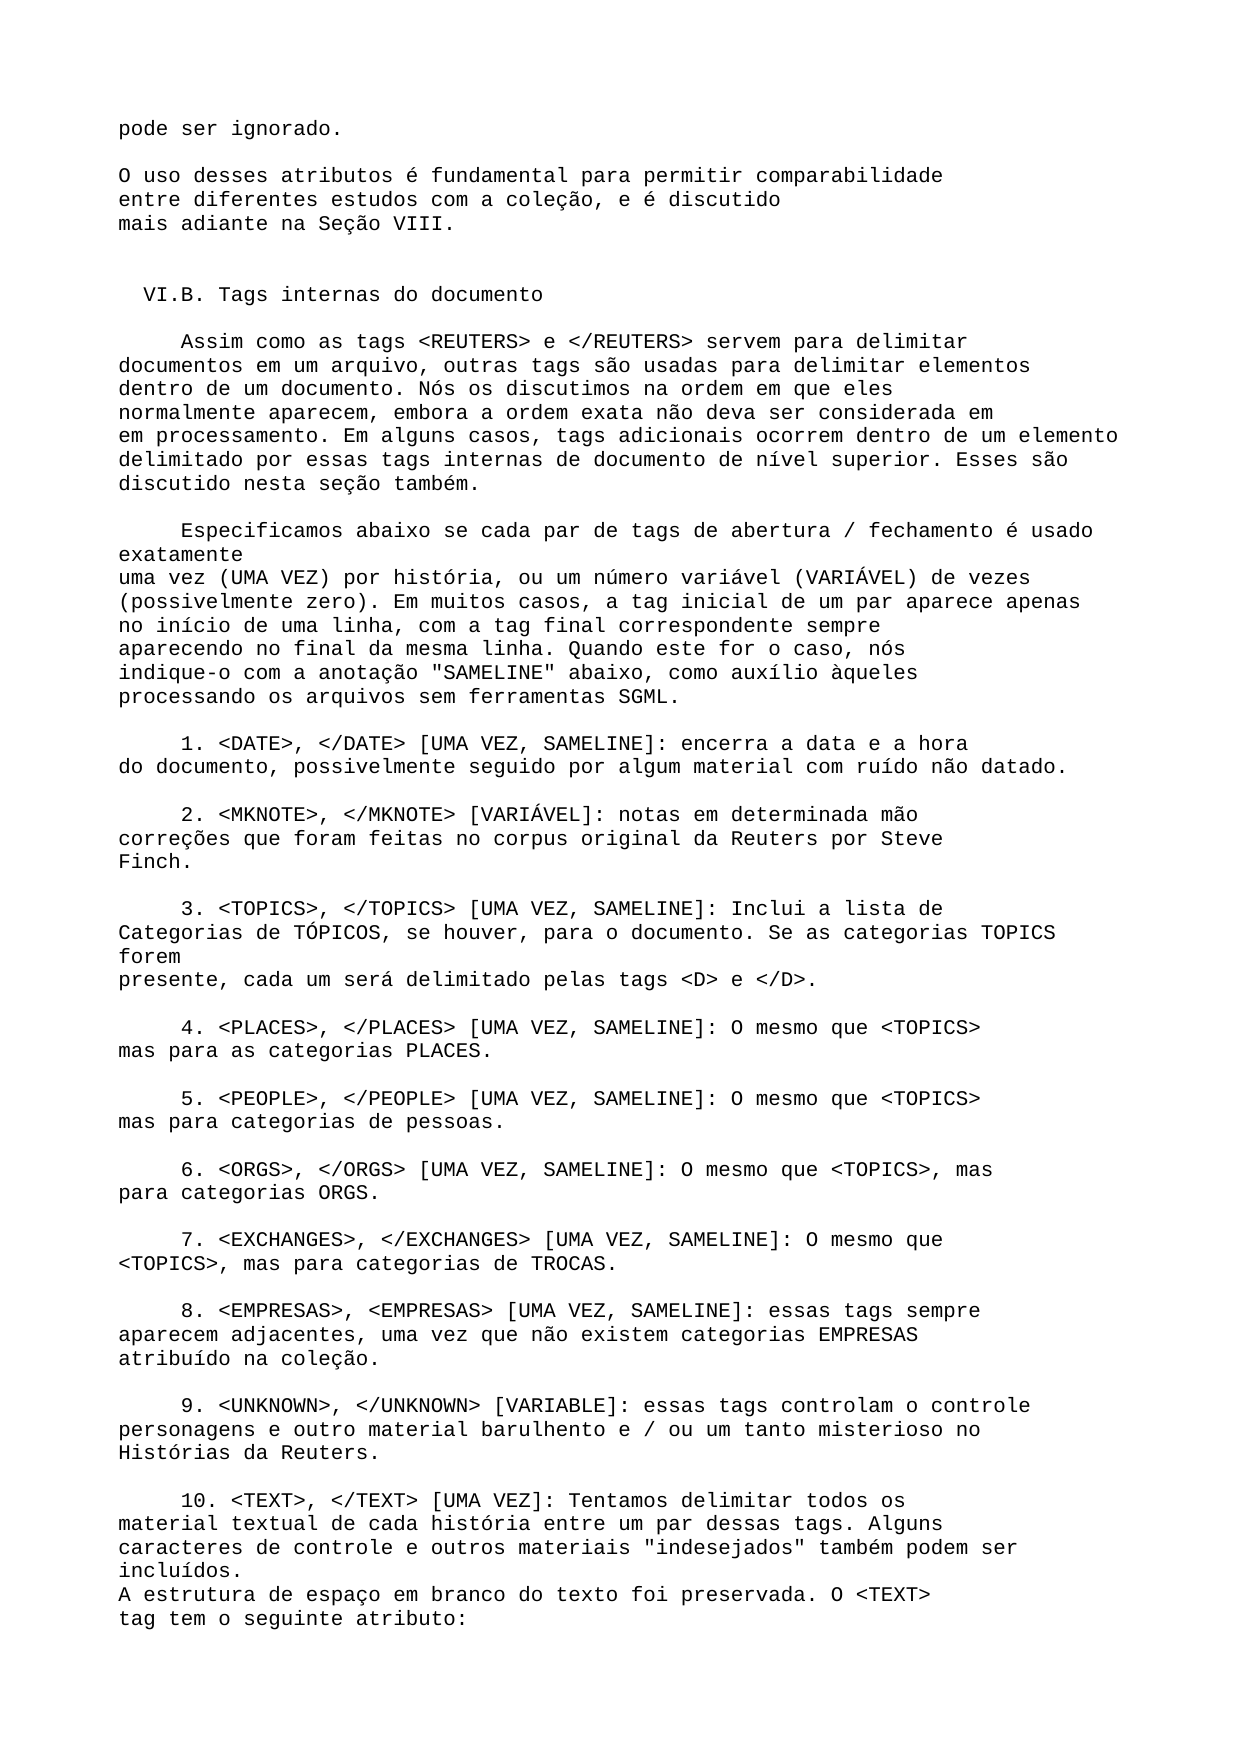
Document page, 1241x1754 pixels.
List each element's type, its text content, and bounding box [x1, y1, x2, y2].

text dentro de um documento. Nós os discutimos na ordem em que eles [118, 378, 1122, 402]
text processando os arquivos sem ferramentas SGML. [118, 686, 1122, 709]
text no início de uma linha, com a tag final correspondente sempre [118, 615, 1122, 638]
text 1. <DATE>, </DATE> [UMA VEZ, SAMELINE]: encerra a data e a hora [118, 733, 1122, 757]
text mas para categorias de pessoas. [118, 1111, 1122, 1135]
text 3. <TOPICS>, </TOPICS> [UMA VEZ, SAMELINE]: Inclui a lista de [118, 898, 1122, 922]
text Finch. [118, 851, 1122, 875]
text normalmente aparecem, embora a ordem exata não deva ser considerada em [118, 402, 1122, 426]
text aparecem adjacentes, uma vez que não existem categorias EMPRESAS [118, 1324, 1122, 1348]
text 2. <MKNOTE>, </MKNOTE> [VARIÁVEL]: notas em determinada mão [118, 804, 1122, 827]
text 5. <PEOPLE>, </PEOPLE> [UMA VEZ, SAMELINE]: O mesmo que <TOPICS> [118, 1088, 1122, 1111]
text personagens e outro material barulhento e / ou um tanto misterioso no [118, 1419, 1122, 1442]
text aparecendo no final da mesma linha. Quando este for o caso, nós [118, 638, 1122, 662]
text atribuído na coleção. [118, 1348, 1122, 1371]
text O uso desses atributos é fundamental para permitir comparabilidade [118, 165, 1122, 189]
text entre diferentes estudos com a coleção, e é discutido [118, 189, 1122, 213]
text Histórias da Reuters. [118, 1442, 1122, 1466]
text discutido nesta seção também. [118, 473, 1122, 496]
text indique-o com a anotação "SAMELINE" abaixo, como auxílio àqueles [118, 662, 1122, 686]
text material textual de cada história entre um par dessas tags. Alguns [118, 1513, 1122, 1537]
text presente, cada um será delimitado pelas tags <D> e </D>. [118, 969, 1122, 993]
text VI.B. Tags internas do documento [118, 284, 1122, 307]
text 7. <EXCHANGES>, </EXCHANGES> [UMA VEZ, SAMELINE]: O mesmo que [118, 1229, 1122, 1253]
text 8. <EMPRESAS>, <EMPRESAS> [UMA VEZ, SAMELINE]: essas tags sempre [118, 1300, 1122, 1324]
text do documento, possivelmente seguido por algum material com ruído não datado. [118, 757, 1122, 780]
text 6. <ORGS>, </ORGS> [UMA VEZ, SAMELINE]: O mesmo que <TOPICS>, mas [118, 1158, 1122, 1182]
text para categorias ORGS. [118, 1182, 1122, 1206]
text em processamento. Em alguns casos, tags adicionais ocorrem dentro de um elemento [118, 426, 1122, 449]
text tag tem o seguinte atributo: [118, 1608, 1122, 1631]
text correções que foram feitas no corpus original da Reuters por Steve [118, 827, 1122, 851]
text 9. <UNKNOWN>, </UNKNOWN> [VARIABLE]: essas tags controlam o controle [118, 1395, 1122, 1419]
text 10. <TEXT>, </TEXT> [UMA VEZ]: Tentamos delimitar todos os [118, 1489, 1122, 1513]
text (possivelmente zero). Em muitos casos, a tag inicial de um par aparece apenas [118, 591, 1122, 615]
text Especificamos abaixo se cada par de tags de abertura / fechamento é usado exatamente [118, 520, 1122, 567]
text 4. <PLACES>, </PLACES> [UMA VEZ, SAMELINE]: O mesmo que <TOPICS> [118, 1017, 1122, 1040]
text delimitado por essas tags internas de documento de nível superior. Esses são [118, 449, 1122, 473]
text caracteres de controle e outros materiais "indesejados" também podem ser incluídos. [118, 1537, 1122, 1584]
text Categorias de TÓPICOS, se houver, para o documento. Se as categorias TOPICS forem [118, 922, 1122, 969]
text Assim como as tags <REUTERS> e </REUTERS> servem para delimitar [118, 331, 1122, 354]
text uma vez (UMA VEZ) por história, ou um número variável (VARIÁVEL) de vezes [118, 567, 1122, 591]
text mais adiante na Seção VIII. [118, 213, 1122, 236]
text mas para as categorias PLACES. [118, 1040, 1122, 1064]
text A estrutura de espaço em branco do texto foi preservada. O <TEXT> [118, 1584, 1122, 1608]
text pode ser ignorado. [118, 118, 1122, 142]
text <TOPICS>, mas para categorias de TROCAS. [118, 1253, 1122, 1277]
text documentos em um arquivo, outras tags são usadas para delimitar elementos [118, 354, 1122, 378]
